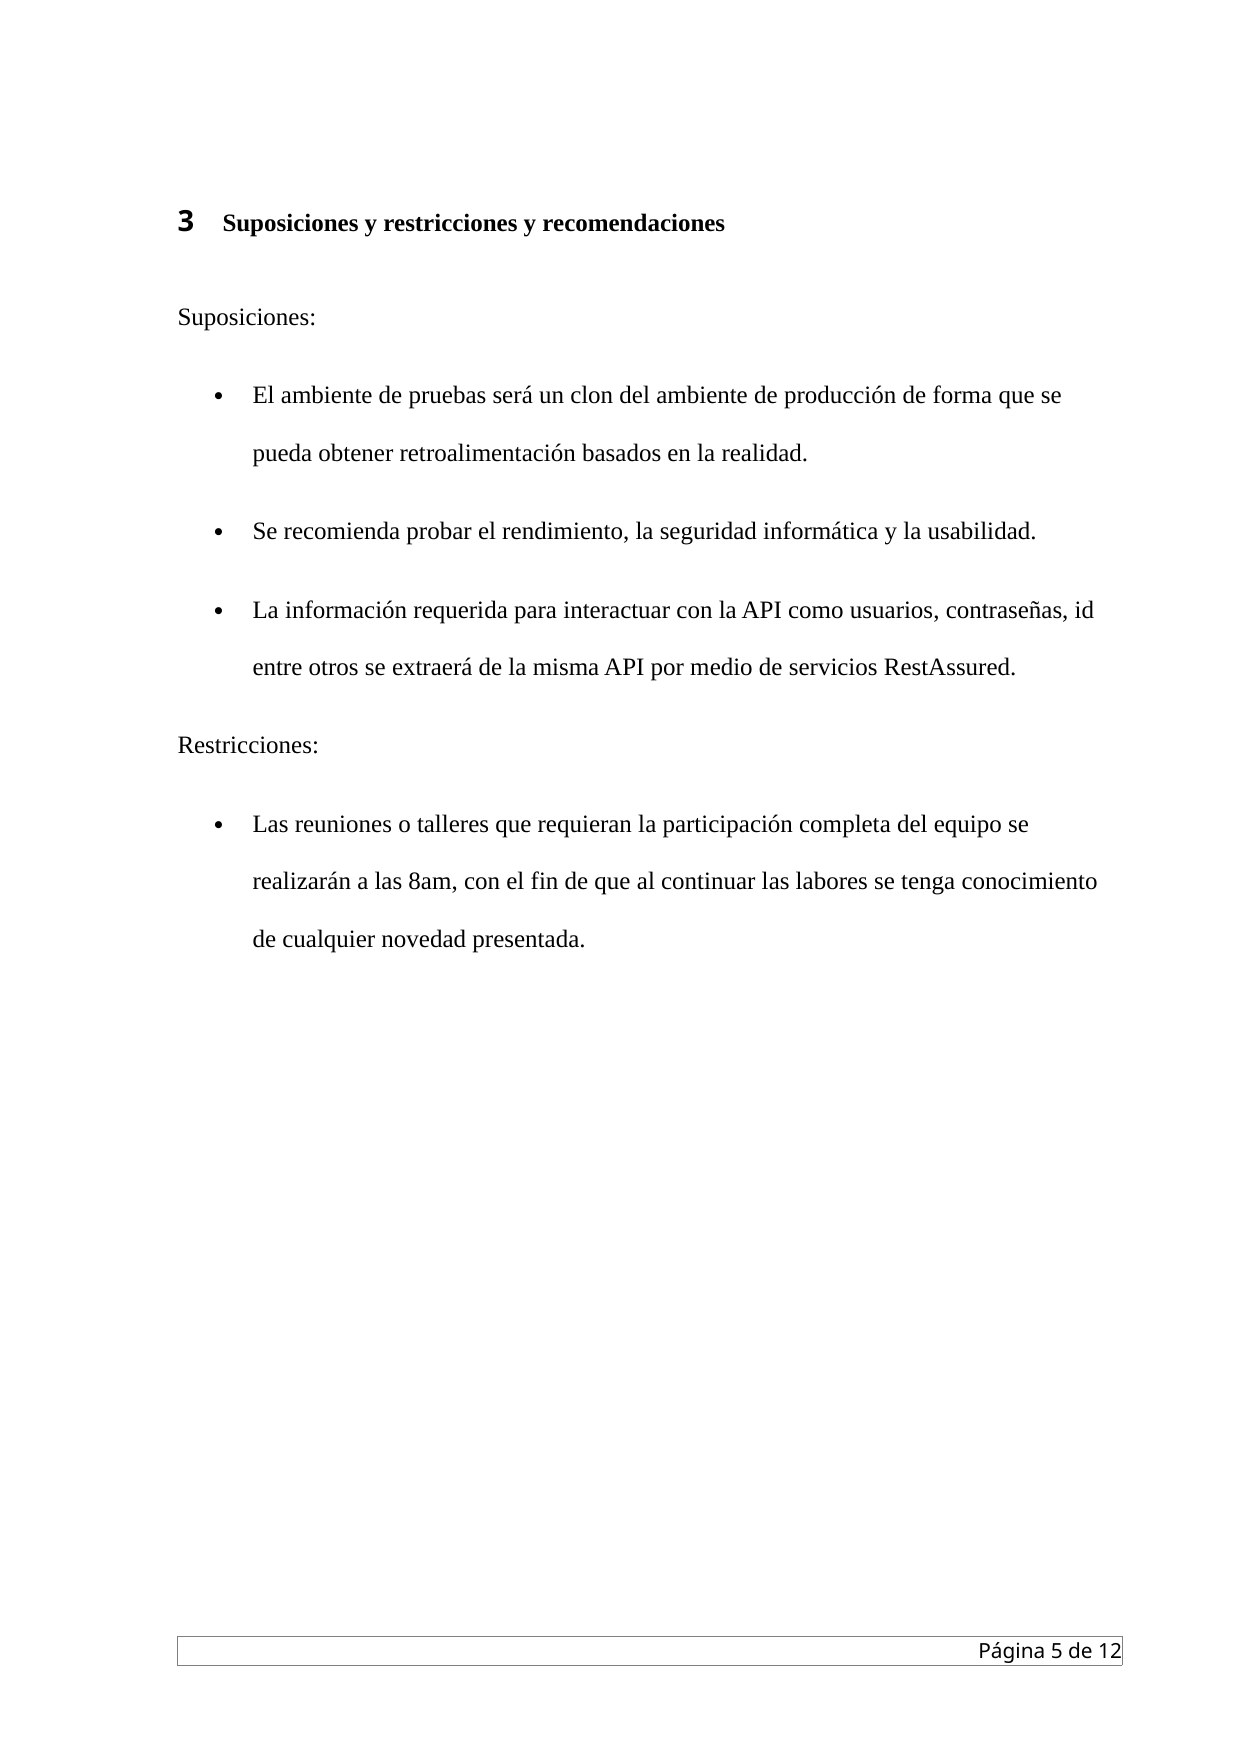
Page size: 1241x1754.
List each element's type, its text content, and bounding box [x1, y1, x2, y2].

list Se recomienda probar el rendimiento, la seguridad informática y la usabilidad. [215, 516, 1122, 545]
subtitle Suposiciones y restricciones y recomendaciones [177, 200, 1122, 240]
list La información requerida para interactuar con la API como usuarios, contraseñas, id entre otros se extraerá de la misma API por medio de servicios RestAssured. [215, 595, 1122, 681]
list Las reuniones o talleres que requieran la participación completa del equipo se realizarán a las 8am, con el fin de que al continuar las labores se tenga conocimiento de cualquier novedad presentada. [215, 809, 1122, 953]
text Restricciones: [177, 731, 1122, 759]
list El ambiente de pruebas será un clon del ambiente de producción de forma que se pueda obtener retroalimentación basados en la realidad. [215, 381, 1122, 467]
text Suposiciones: [177, 302, 1122, 331]
